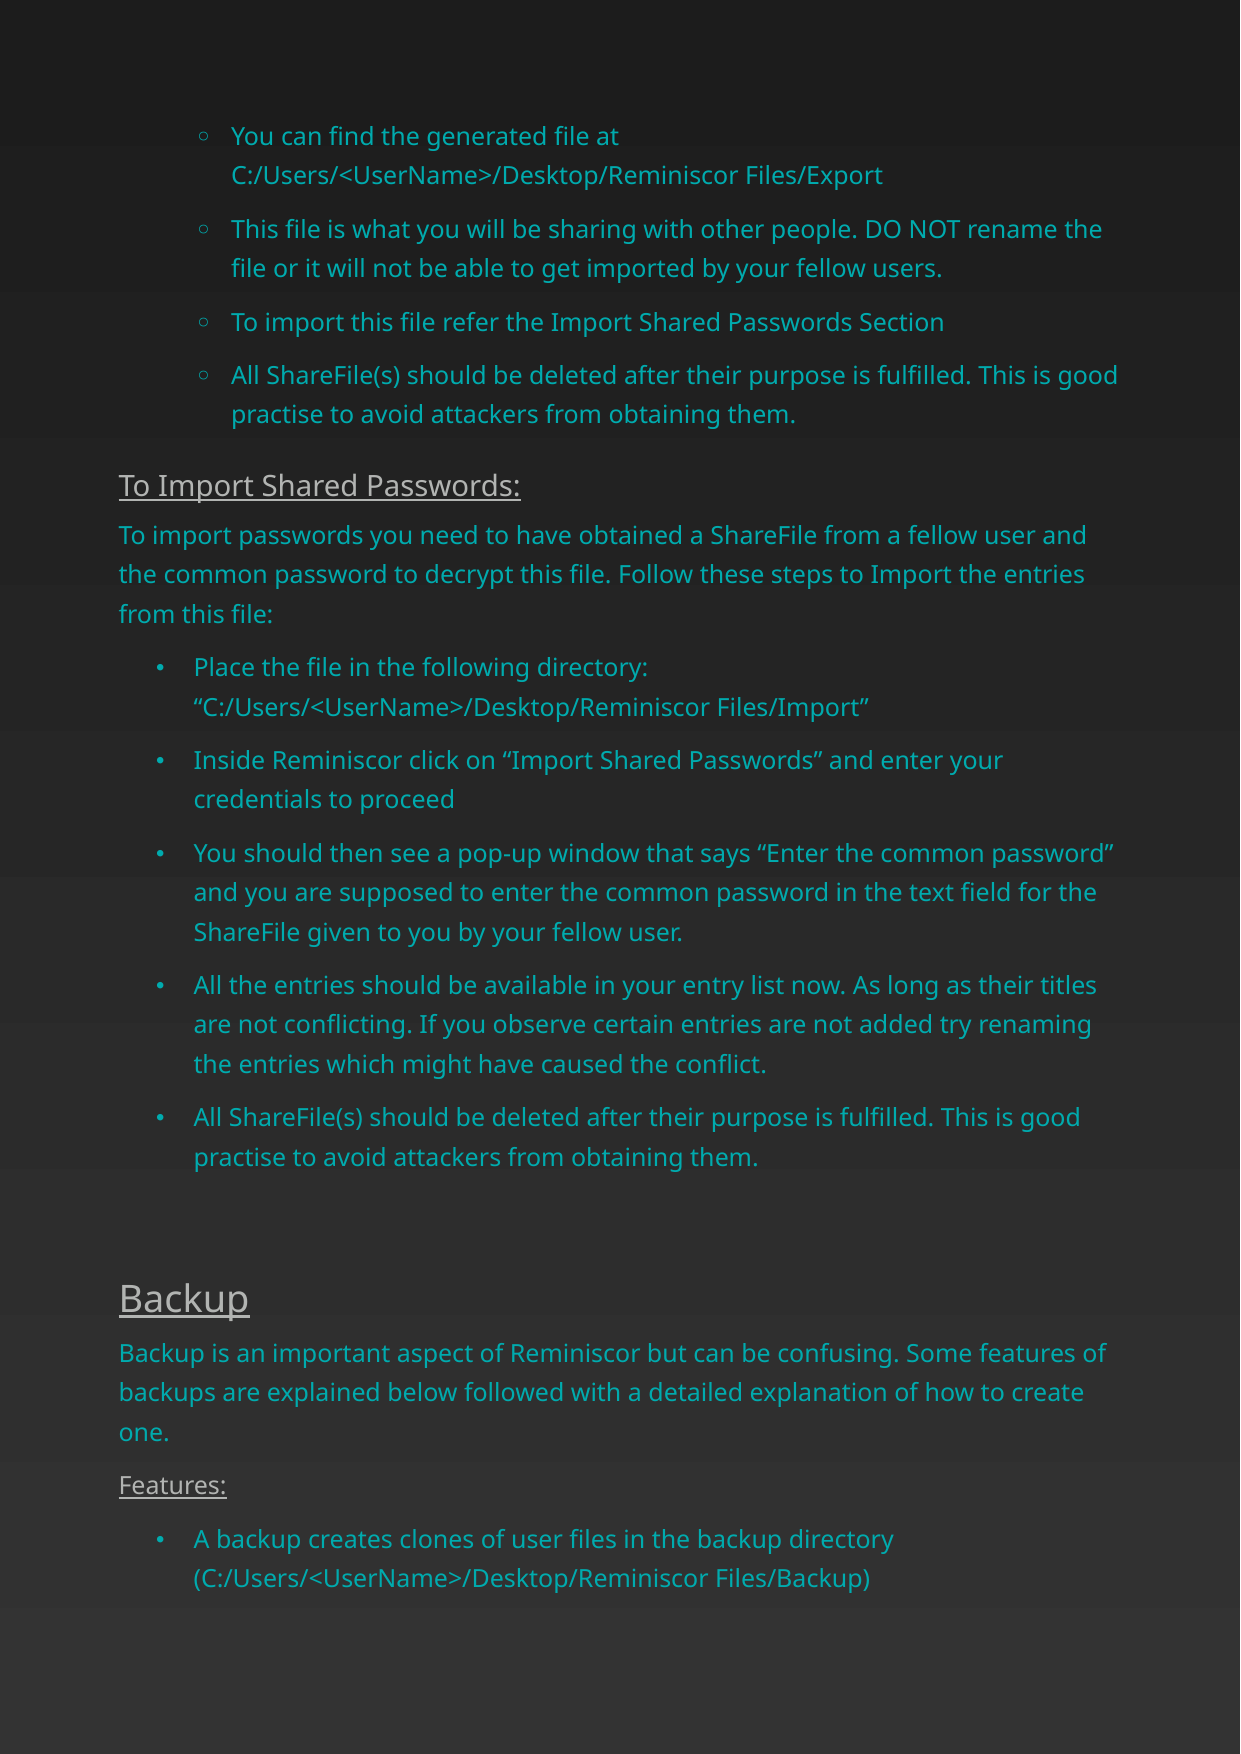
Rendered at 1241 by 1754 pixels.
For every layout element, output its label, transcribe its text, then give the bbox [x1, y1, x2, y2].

list Inside Reminiscor click on “Import Shared Passwords” and enter your credentials to proceed [156, 743, 1122, 816]
subtitle Backup [118, 1272, 1122, 1323]
text Backup is an important aspect of Reminiscor but can be confusing. Some features of backups are explained below followed with a detailed explanation of how to create one. [118, 1336, 1122, 1448]
list Place the file in the following directory: “C:/Users/<UserName>/Desktop/Reminiscor Files/Import” [156, 650, 1122, 723]
subtitle To Import Shared Passwords: [118, 465, 1122, 505]
list To import this file refer the Import Shared Passwords Section [193, 304, 1122, 338]
list This file is what you will be sharing with other people. DO NOT rename the file or it will not be able to get imported by your fellow users. [193, 211, 1122, 284]
list All ShareFile(s) should be deleted after their purpose is fulfilled. This is good practise to avoid attackers from obtaining them. [156, 1100, 1122, 1173]
list All the entries should be available in your entry list now. As long as their titles are not conflicting. If you observe certain entries are not added try renaming the entries which might have caused the conflict. [156, 968, 1122, 1080]
text To import passwords you need to have obtained a ShareFile from a fellow user and the common password to decrypt this file. Follow these steps to Import the entries from this file: [118, 518, 1122, 630]
list You can find the generated file at C:/Users/<UserName>/Desktop/Reminiscor Files/Export [193, 118, 1122, 192]
text Features: [118, 1468, 1122, 1502]
list A backup creates clones of user files in the backup directory (C:/Users/<UserName>/Desktop/Reminiscor Files/Backup) [156, 1522, 1122, 1595]
list All ShareFile(s) should be deleted after their purpose is fulfilled. This is good practise to avoid attackers from obtaining them. [193, 358, 1122, 431]
list You should then see a pop-up window that says “Enter the common password” and you are supposed to enter the common password in the text field for the ShareFile given to you by your fellow user. [156, 836, 1122, 948]
